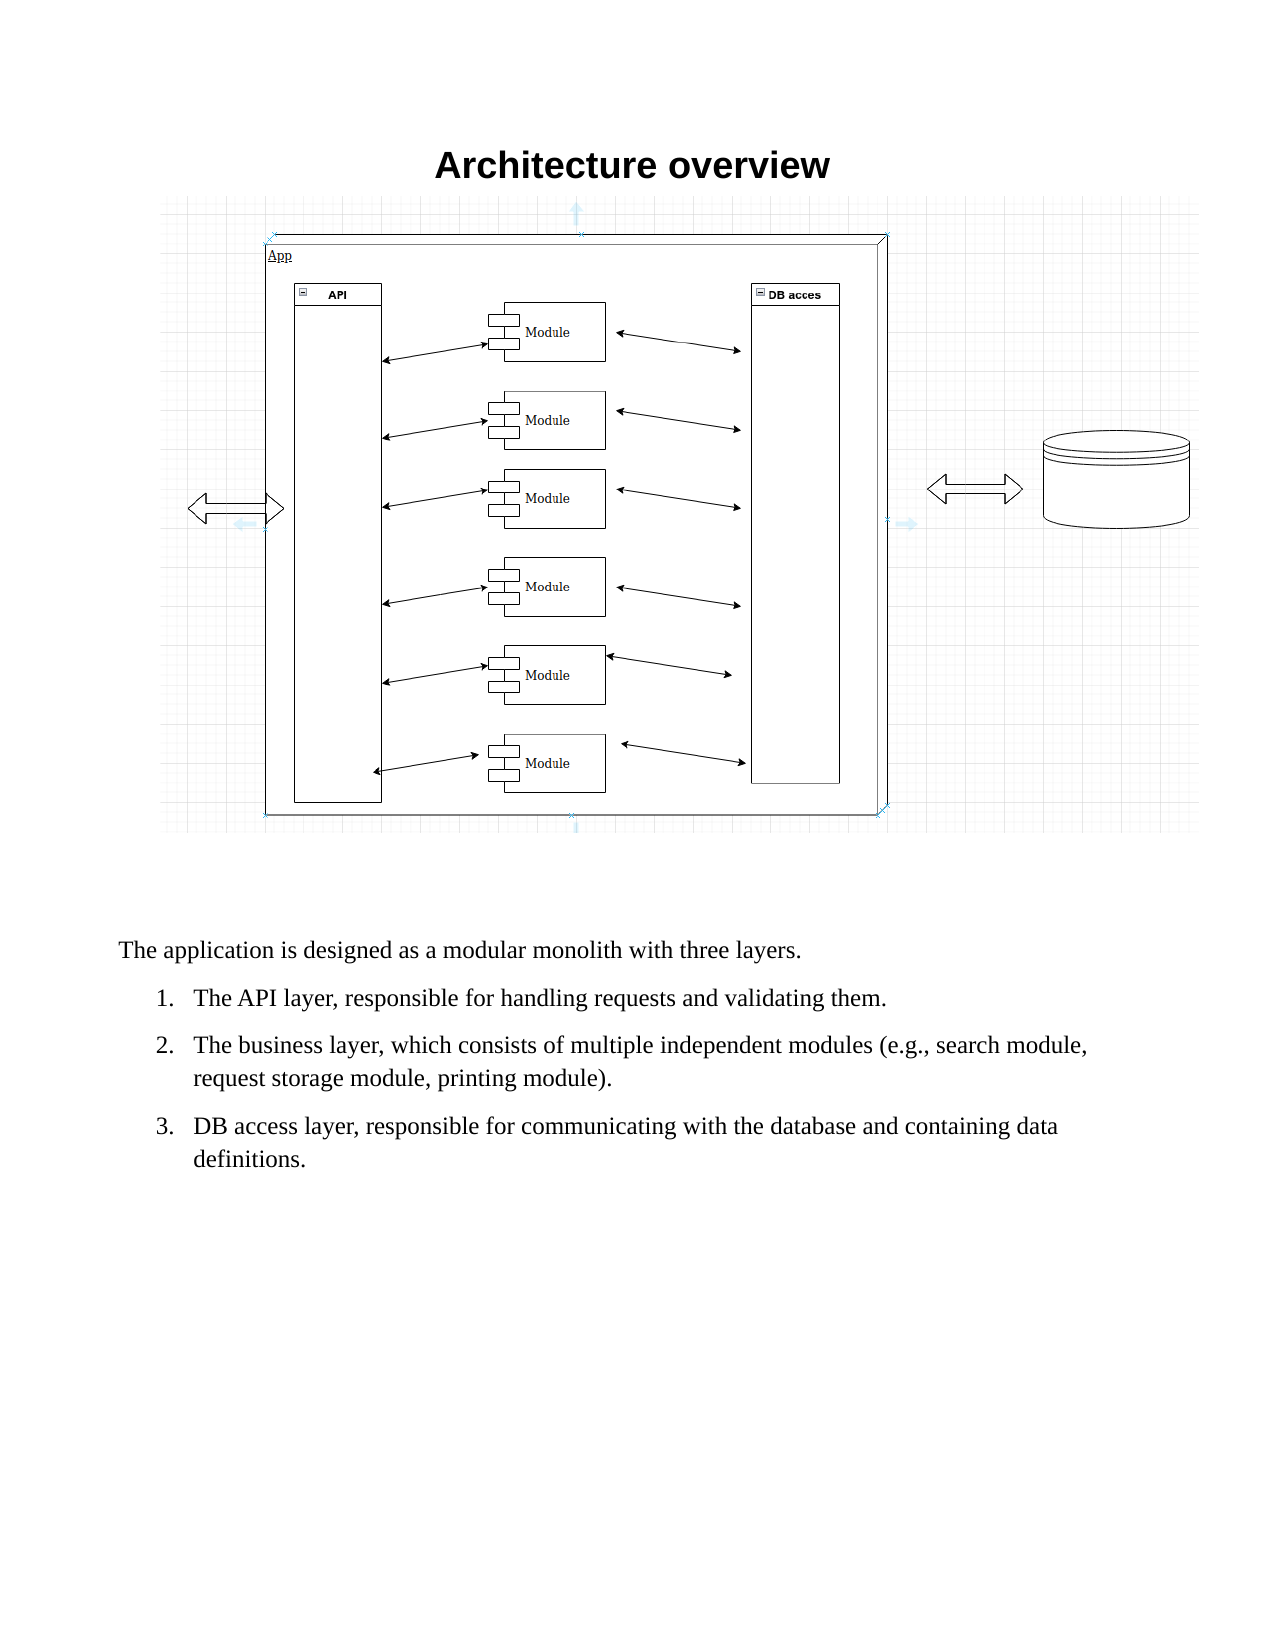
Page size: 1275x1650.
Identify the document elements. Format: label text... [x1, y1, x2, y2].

list The API layer, responsible for handling requests and validating them. [156, 983, 1157, 1011]
subtitle Architecture overview [118, 143, 1157, 187]
text The application is designed as a modular monolith with three layers. [118, 935, 1157, 964]
list The business layer, which consists of multiple independent modules (e.g., search module, request storage module, printing module). [156, 1030, 1157, 1092]
list DB access layer, responsible for communicating with the database and containing data definitions. [156, 1111, 1157, 1173]
picture [160, 196, 1199, 833]
